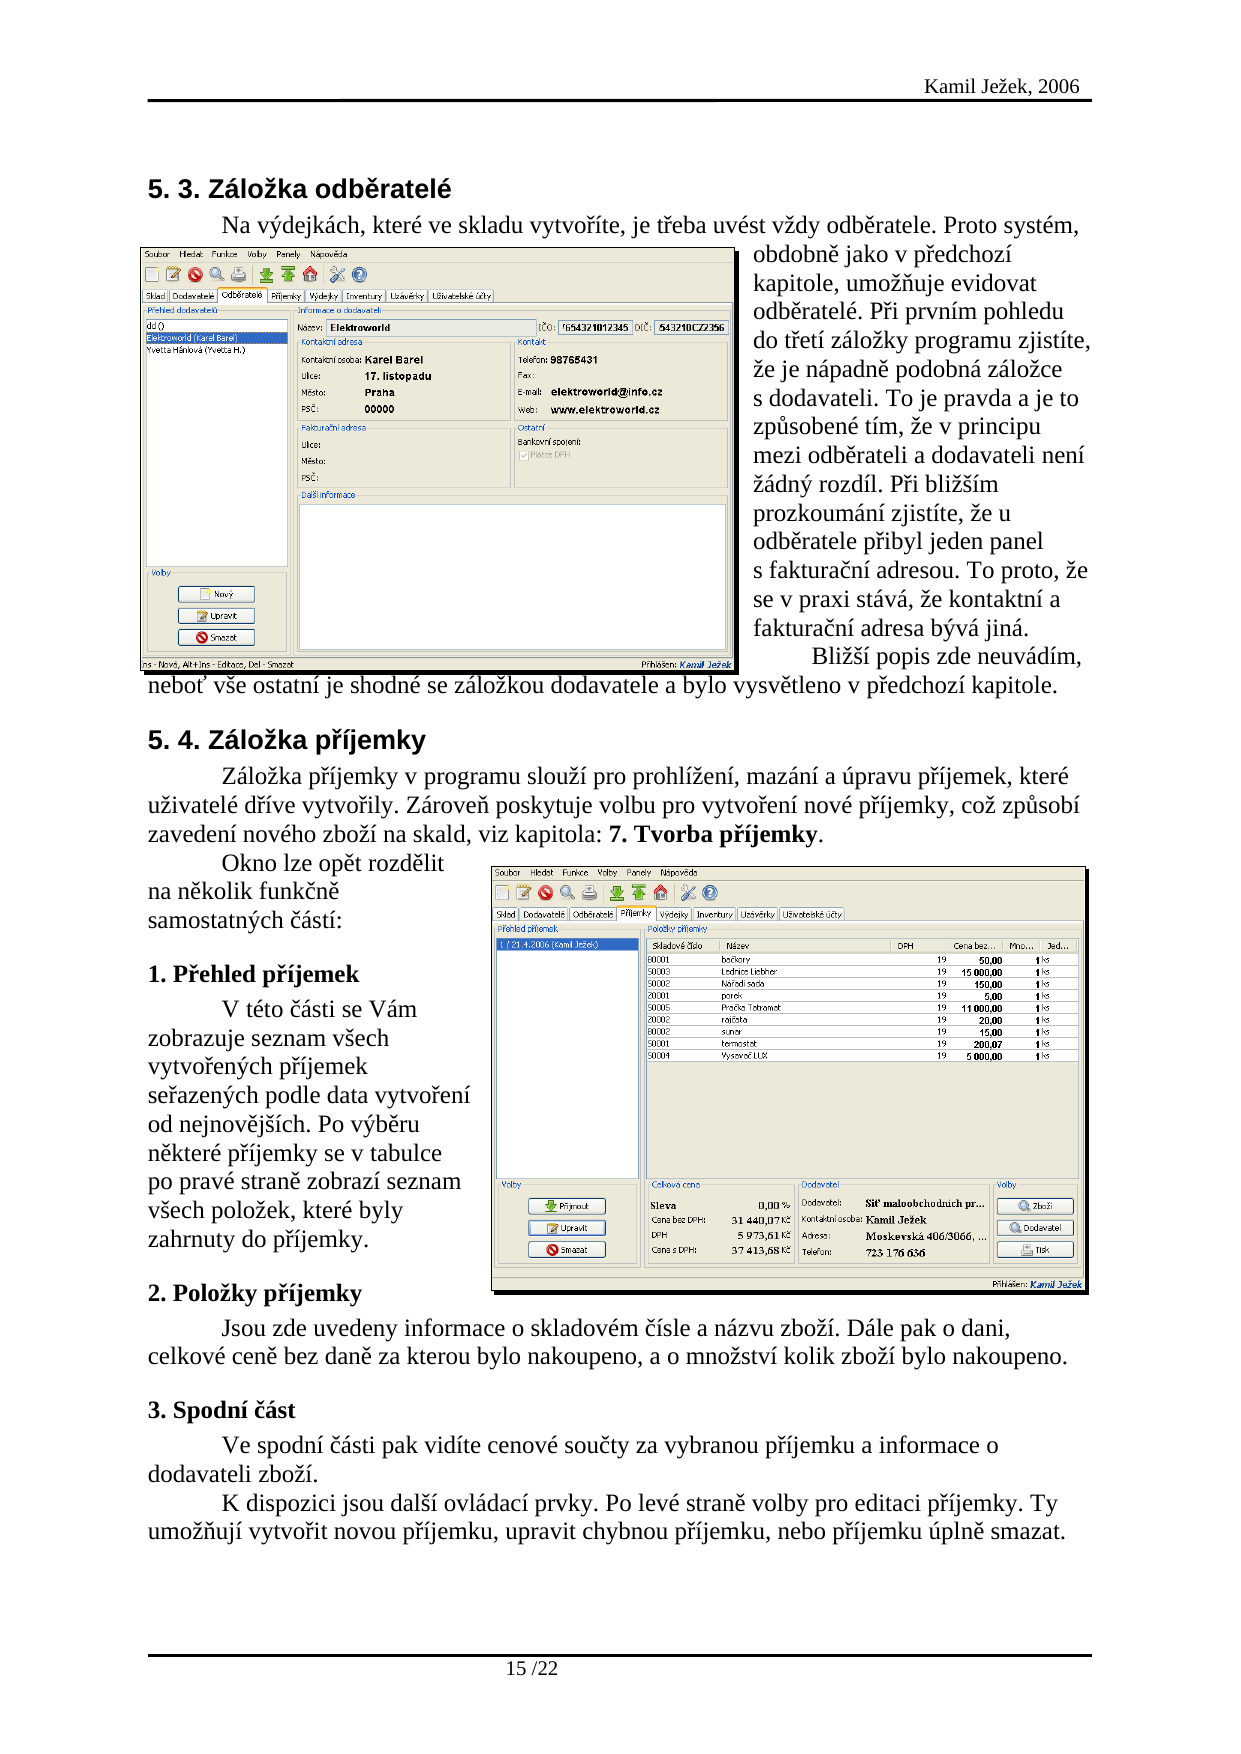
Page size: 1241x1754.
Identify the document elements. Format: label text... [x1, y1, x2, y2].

subtitle 5. 3. Záložka odběratelé [148, 173, 1092, 204]
text Záložka příjemky v programu slouží pro prohlížení, mazání a úpravu příjemek, které uživatelé dříve vytvořily. Zároveň poskytuje volbu pro vytvoření nové příjemky, což způsobí zavedení nového zboží na skald, viz kapitola: 7. Tvorba příjemky. [148, 761, 1092, 848]
text K dispozici jsou další ovládací prvky. Po levé straně volby pro editaci příjemky. Ty umožňují vytvořit novou příjemku, upravit chybnou příjemku, nebo příjemku úplně smazat. [148, 1488, 1092, 1545]
text Ve spodní části pak vidíte cenové součty za vybranou příjemku a informace o dodavateli zboží. [148, 1430, 1092, 1488]
text Na výdejkách, které ve skladu vytvoříte, je třeba uvést vždy odběratele. Proto systém, obdobně jako v předchozí kapitole, umožňuje evidovat odběratelé. Při prvním pohledu do třetí záložky programu zjistíte, že je nápadně podobná záložce s dodavateli. To je pravda a je to způsobené tím, že v principu mezi odběrateli a dodavateli není žádný rozdíl. Při bližším prozkoumání zjistíte, že u odběratele přibyl jeden panel s fakturační adresou. To proto, že se v praxi stává, že kontaktní a fakturační adresa bývá jiná. [148, 210, 1092, 641]
text V této části se Vám zobrazuje seznam všech vytvořených příjemek seřazených podle data vytvoření od nejnovějších. Po výběru některé příjemky se v tabulce po pravé straně zobrazí seznam všech položek, které byly zahrnuty do příjemky. [148, 994, 491, 1253]
text Bližší popis zde neuvádím, neboť vše ostatní je shodné se záložkou dodavatele a bylo vysvětleno v předchozí kapitole. [148, 641, 1092, 699]
picture [141, 248, 734, 670]
picture [492, 867, 1085, 1290]
subtitle 3. Spodní část [148, 1395, 1092, 1424]
text Okno lze opět rozdělit na několik funkčně samostatných částí: [148, 848, 1092, 934]
text Jsou zde uvedeny informace o skladovém čísle a názvu zboží. Dále pak o dani, celkové ceně bez daně za kterou bylo nakoupeno, a o množství kolik zboží bylo nakoupeno. [148, 1313, 1092, 1370]
subtitle 5. 4. Záložka příjemky [148, 724, 1092, 755]
subtitle 1. Přehled příjemek [148, 959, 491, 988]
subtitle 2. Položky příjemky [148, 1278, 1092, 1306]
